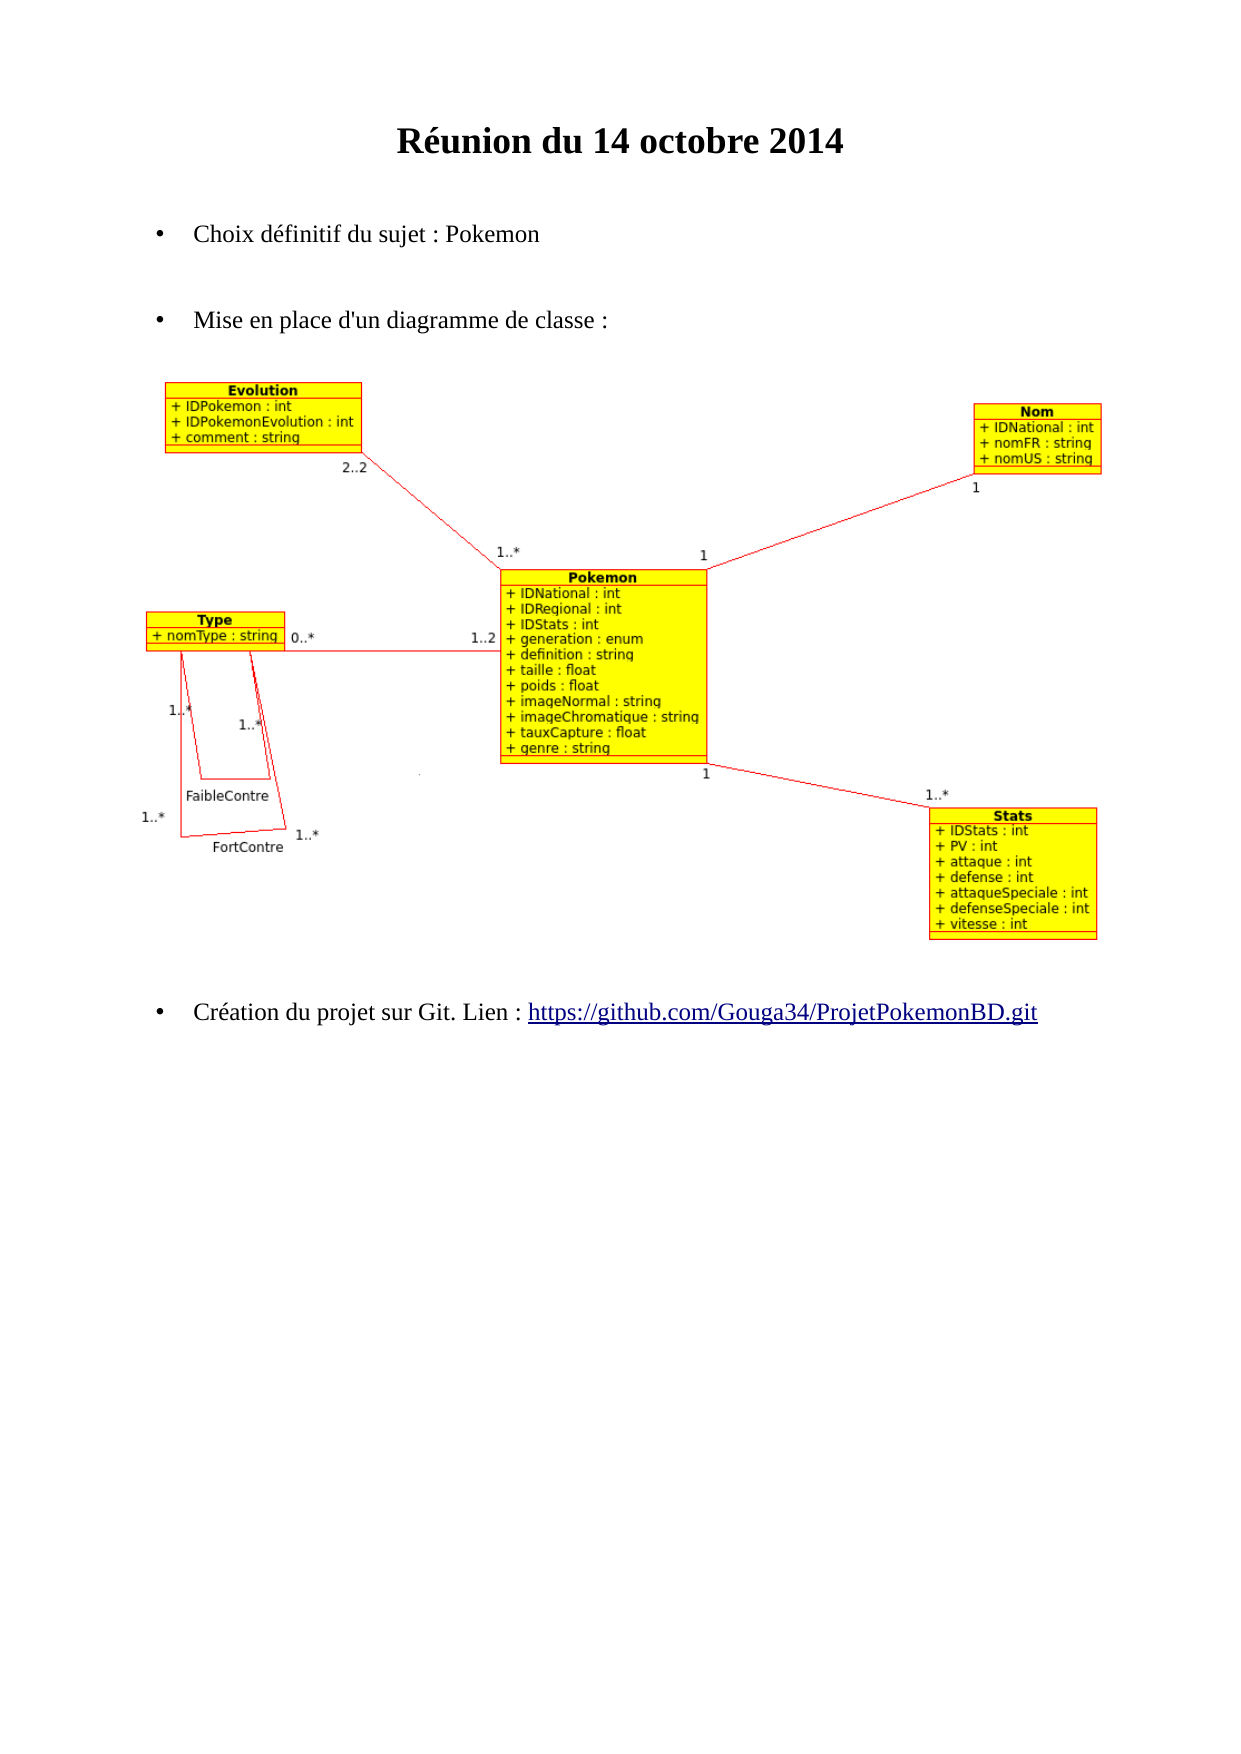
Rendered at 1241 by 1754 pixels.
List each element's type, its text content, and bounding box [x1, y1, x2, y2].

list Choix définitif du sujet : Pokemon [156, 219, 1122, 247]
picture [136, 381, 1104, 940]
list Mise en place d'un diagramme de classe : [156, 305, 1122, 334]
text Réunion du 14 octobre 2014 [118, 118, 1122, 161]
list Création du projet sur Git. Lien : https://github.com/Gouga34/ProjetPokemonBD.git [156, 997, 1122, 1026]
